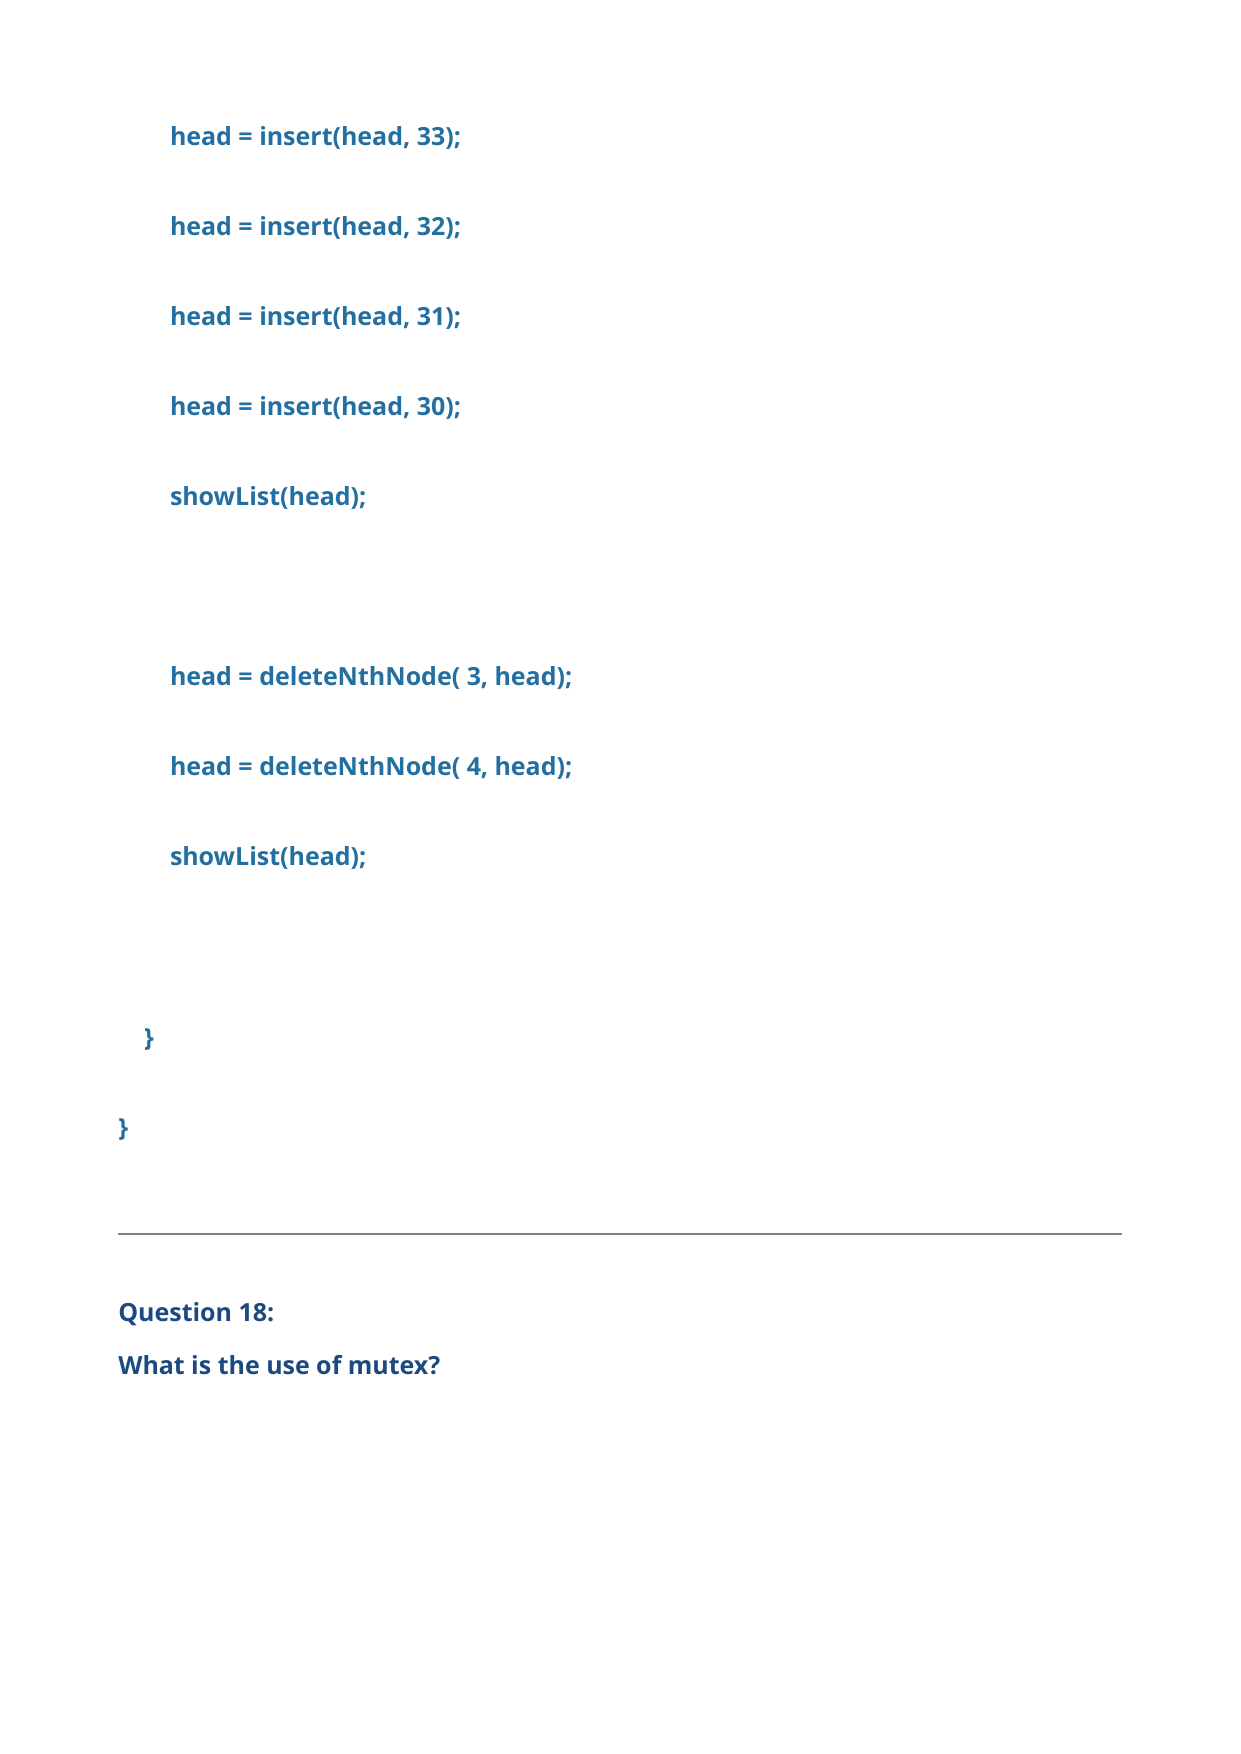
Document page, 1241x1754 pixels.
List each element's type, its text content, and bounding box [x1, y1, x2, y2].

text head = insert(head, 31); [118, 298, 1122, 332]
text What is the use of mutex? [118, 1347, 1122, 1381]
text head = deleteNthNode( 3, head); [118, 659, 1122, 693]
text showList(head); [118, 839, 1122, 873]
text showList(head); [118, 478, 1122, 513]
text } [118, 1109, 1122, 1143]
text head = insert(head, 32); [118, 208, 1122, 242]
subtitle Question 18: [118, 1294, 1122, 1329]
text head = deleteNthNode( 4, head); [118, 749, 1122, 783]
text } [118, 1019, 1122, 1053]
text head = insert(head, 30); [118, 388, 1122, 422]
text head = insert(head, 33); [118, 118, 1122, 152]
